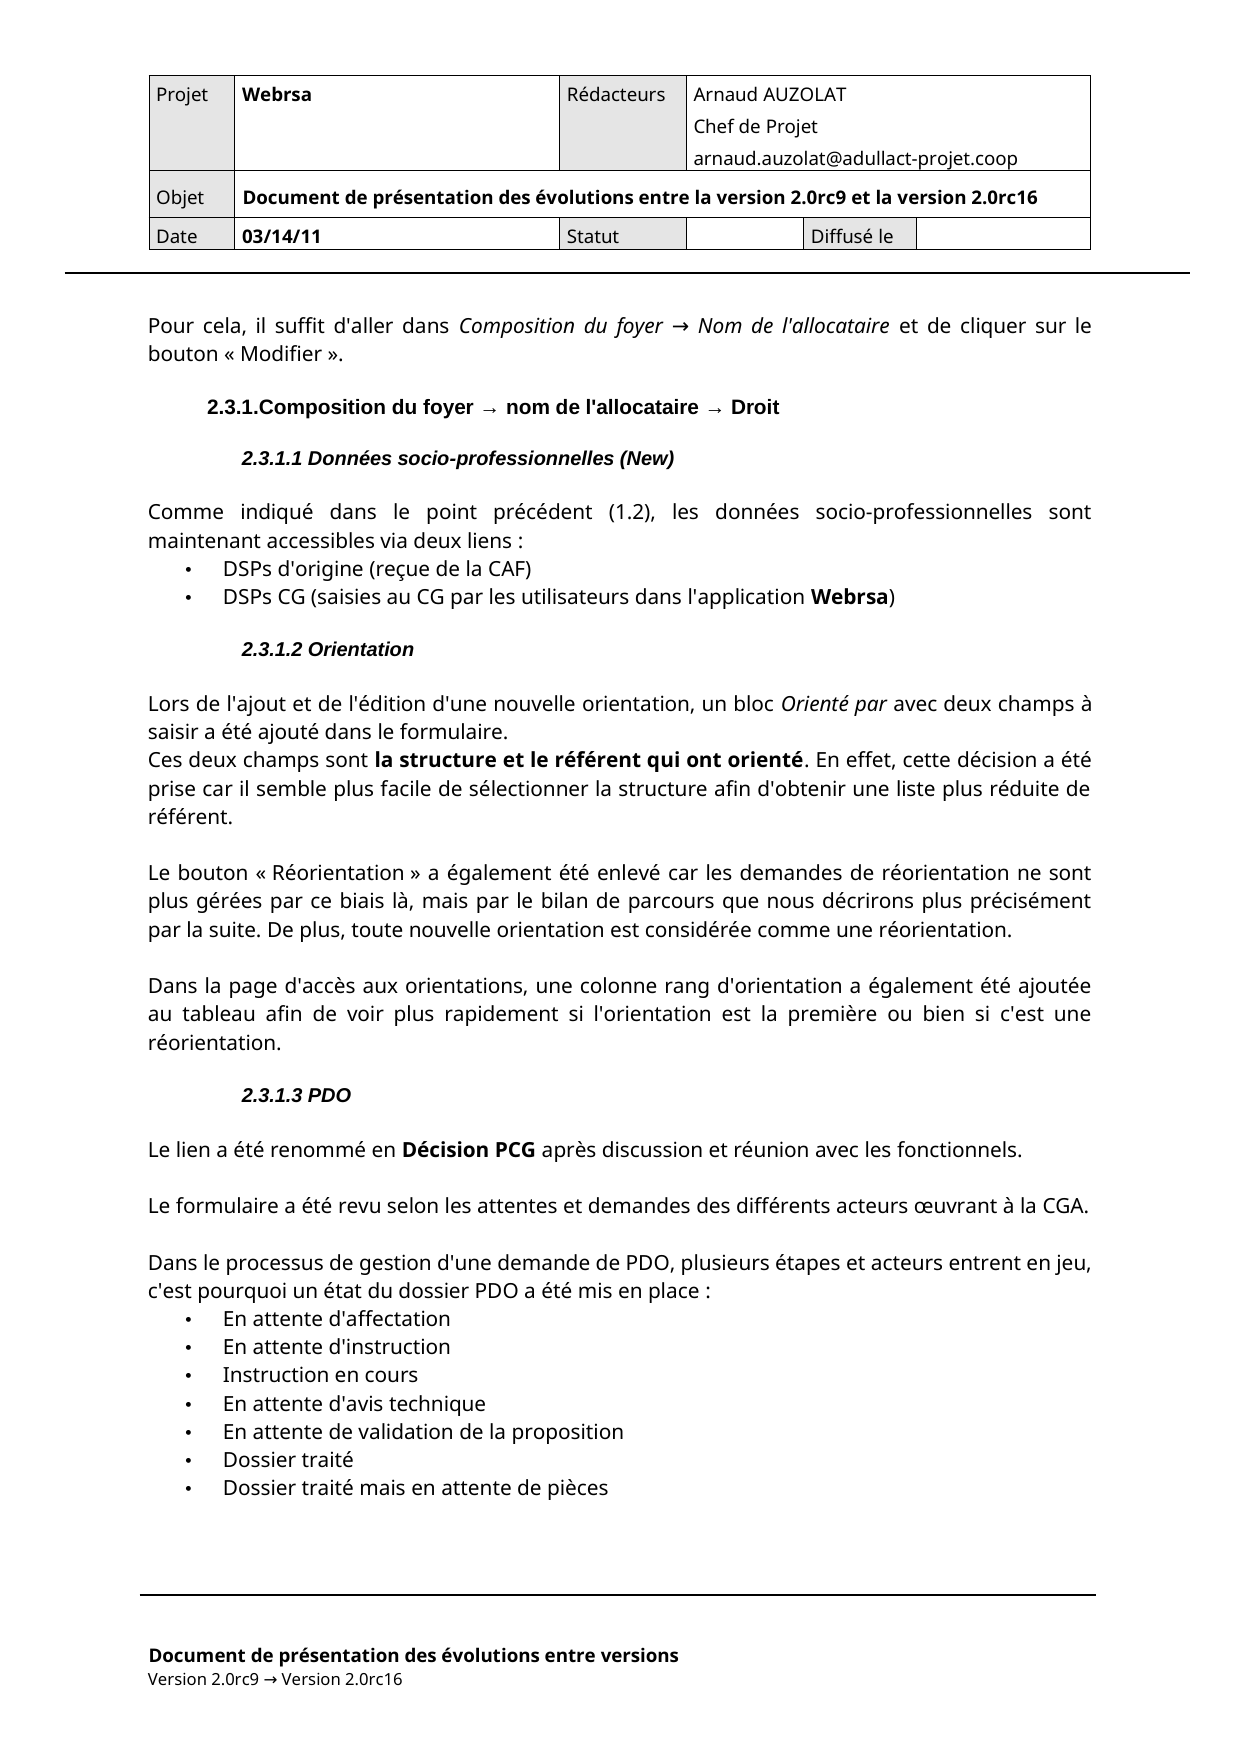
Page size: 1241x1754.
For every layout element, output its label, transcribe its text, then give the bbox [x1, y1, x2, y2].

list DSPs d'origine (reçue de la CAF) [185, 554, 1092, 582]
list Dossier traité mais en attente de pièces [185, 1473, 1092, 1502]
subtitle Composition du foyer → nom de l'allocataire → Droit [207, 396, 1092, 419]
subtitle Orientation [236, 639, 1092, 661]
text Dans le processus de gestion d'une demande de PDO, plusieurs étapes et acteurs entrent en jeu, c'est pourquoi un état du dossier PDO a été mis en place : [148, 1248, 1092, 1304]
list En attente de validation de la proposition [185, 1417, 1092, 1445]
list En attente d'instruction [185, 1332, 1092, 1361]
list DSPs CG (saisies au CG par les utilisateurs dans l'application Webrsa) [185, 582, 1092, 610]
text Dans la page d'accès aux orientations, une colonne rang d'orientation a également été ajoutée au tableau afin de voir plus rapidement si l'orientation est la première ou bien si c'est une réorientation. [148, 971, 1092, 1056]
text Comme indiqué dans le point précédent (1.2), les données socio-professionnelles sont maintenant accessibles via deux liens : [148, 497, 1092, 554]
text Lors de l'ajout et de l'édition d'une nouvelle orientation, un bloc Orienté par avec deux champs à saisir a été ajouté dans le formulaire. [148, 689, 1092, 745]
text Ces deux champs sont la structure et le référent qui ont orienté. En effet, cette décision a été prise car il semble plus facile de sélectionner la structure afin d'obtenir une liste plus réduite de référent. [148, 745, 1092, 830]
text Le lien a été renommé en Décision PCG après discussion et réunion avec les fonctionnels. [148, 1135, 1092, 1163]
subtitle PDO [236, 1084, 1092, 1106]
list En attente d'affectation [185, 1304, 1092, 1332]
text Le bouton « Réorientation » a également été enlevé car les demandes de réorientation ne sont plus gérées par ce biais là, mais par le bilan de parcours que nous décrirons plus précisément par la suite. De plus, toute nouvelle orientation est considérée comme une réorientation. [148, 858, 1092, 943]
list Instruction en cours [185, 1361, 1092, 1389]
text Le formulaire a été revu selon les attentes et demandes des différents acteurs œuvrant à la CGA. [148, 1191, 1092, 1219]
list En attente d'avis technique [185, 1389, 1092, 1417]
subtitle Données socio-professionnelles (New) [236, 447, 1092, 469]
text Pour cela, il suffit d'aller dans Composition du foyer → Nom de l'allocataire et de cliquer sur le bouton « Modifier ». [148, 311, 1092, 367]
list Dossier traité [185, 1445, 1092, 1473]
